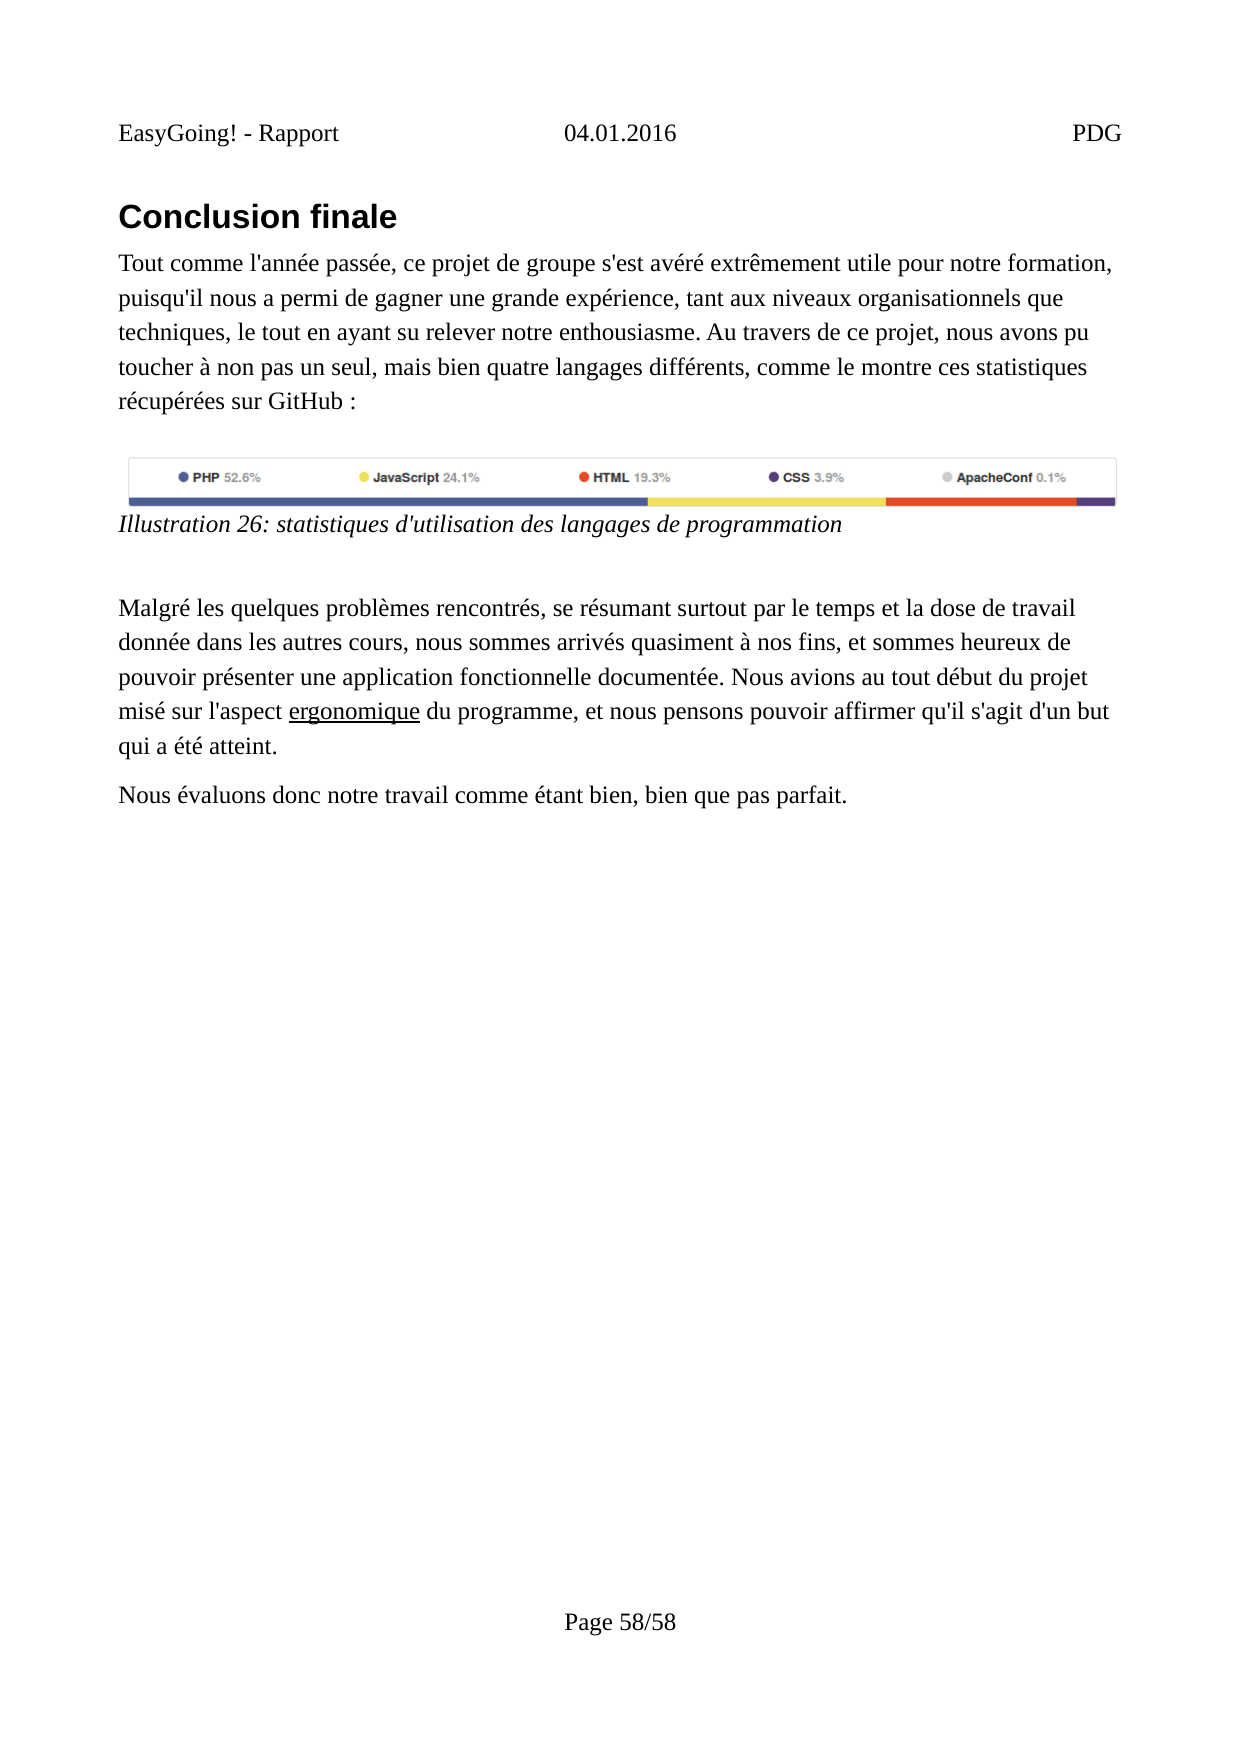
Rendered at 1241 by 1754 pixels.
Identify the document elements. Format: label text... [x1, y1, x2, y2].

text Malgré les quelques problèmes rencontrés, se résumant surtout par le temps et la dose de travail donnée dans les autres cours, nous sommes arrivés quasiment à nos fins, et sommes heureux de pouvoir présenter une application fonctionnelle documentée. Nous avions au tout début du projet misé sur l'aspect ergonomique du programme, et nous pensons pouvoir affirmer qu'il s'agit d'un but qui a été atteint. [118, 593, 1122, 759]
text Tout comme l'année passée, ce projet de groupe s'est avéré extrêmement utile pour notre formation, puisqu'il nous a permi de gagner une grande expérience, tant aux niveaux organisationnels que techniques, le tout en ayant su relever notre enthousiasme. Au travers de ce projet, nous avons pu toucher à non pas un seul, mais bien quatre langages différents, comme le montre ces statistiques récupérées sur GitHub : [118, 248, 1122, 415]
text Nous évaluons donc notre travail comme étant bien, bien que pas parfait. [118, 780, 1122, 808]
subtitle Conclusion finale [118, 197, 1122, 236]
picture [118, 447, 1123, 510]
text Illustration 26: statistiques d'utilisation des langages de programmation [118, 510, 1122, 538]
